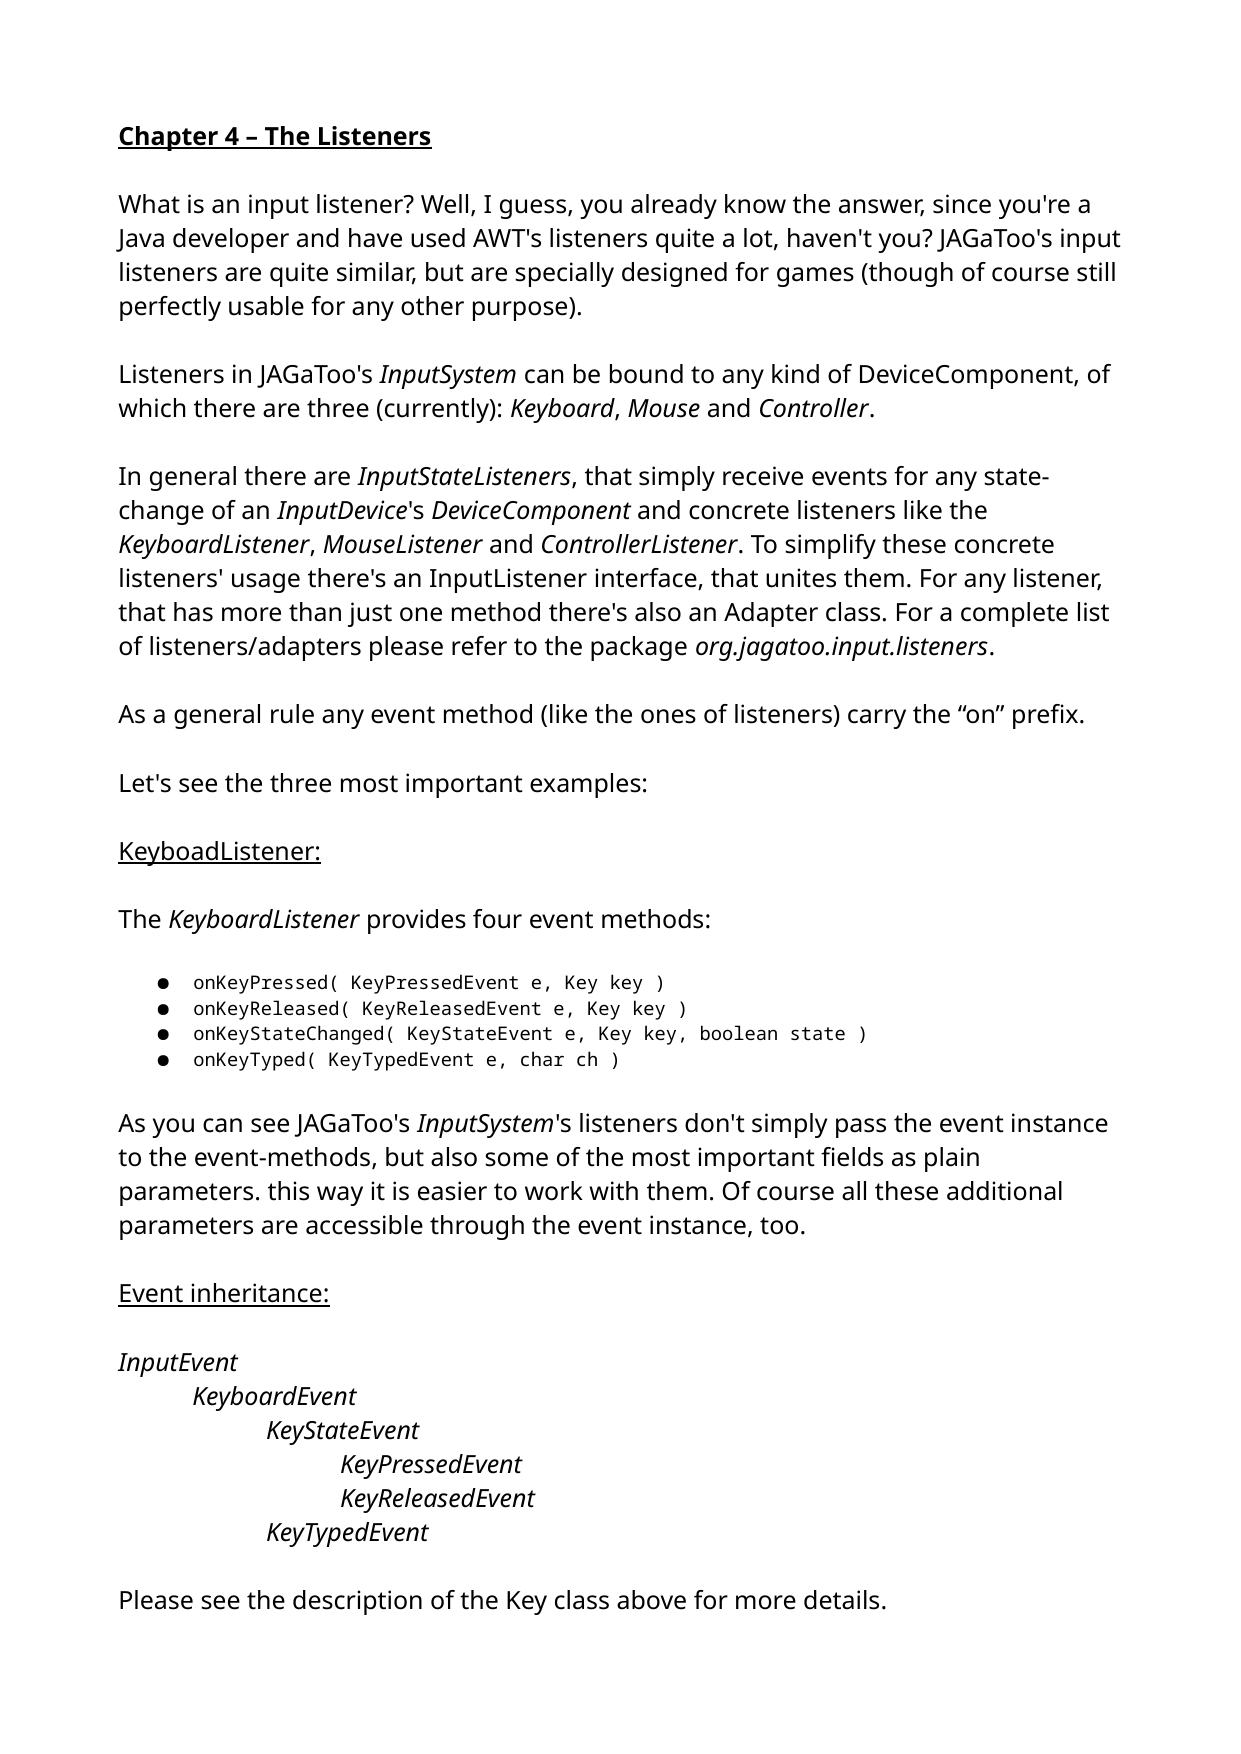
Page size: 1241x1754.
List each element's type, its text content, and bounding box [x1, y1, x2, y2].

text KeyTypedEvent [118, 1514, 1122, 1549]
list onKeyReleased( KeyReleasedEvent e, Key key ) [156, 995, 1122, 1021]
text Listeners in JAGaToo's InputSystem can be bound to any kind of DeviceComponent, of which there are three (currently): Keyboard, Mouse and Controller. [118, 357, 1122, 425]
text What is an input listener? Well, I guess, you already know the answer, since you're a Java developer and have used AWT's listeners quite a lot, haven't you? JAGaToo's input listeners are quite similar, but are specially designed for games (though of course still perfectly usable for any other purpose). [118, 186, 1122, 322]
text Chapter 4 – The Listeners [118, 118, 1122, 152]
text KeyReleasedEvent [118, 1481, 1122, 1514]
text Event inheritance: [118, 1276, 1122, 1310]
text InputEvent [118, 1344, 1122, 1378]
text Let's see the three most important examples: [118, 765, 1122, 799]
text As a general rule any event method (like the ones of listeners) carry the “on” prefix. [118, 697, 1122, 731]
text In general there are InputStateListeners, that simply receive events for any state-change of an InputDevice's DeviceComponent and concrete listeners like the KeyboardListener, MouseListener and ControllerListener. To simplify these concrete listeners' usage there's an InputListener interface, that unites them. For any listener, that has more than just one method there's also an Adapter class. For a complete list of listeners/adapters please refer to the package org.jagatoo.input.listeners. [118, 459, 1122, 663]
list onKeyPressed( KeyPressedEvent e, Key key ) [156, 970, 1122, 995]
text The KeyboardListener provides four event methods: [118, 902, 1122, 936]
list onKeyStateChanged( KeyStateEvent e, Key key, boolean state ) [156, 1021, 1122, 1046]
list onKeyTyped( KeyTypedEvent e, char ch ) [156, 1046, 1122, 1072]
text KeyStateEvent [118, 1412, 1122, 1446]
text KeyboadListener: [118, 833, 1122, 867]
text Please see the description of the Key class above for more details. [118, 1583, 1122, 1617]
text KeyPressedEvent [118, 1446, 1122, 1481]
text KeyboardEvent [118, 1378, 1122, 1412]
text As you can see JAGaToo's InputSystem's listeners don't simply pass the event instance to the event-methods, but also some of the most important fields as plain parameters. this way it is easier to work with them. Of course all these additional parameters are accessible through the event instance, too. [118, 1106, 1122, 1242]
